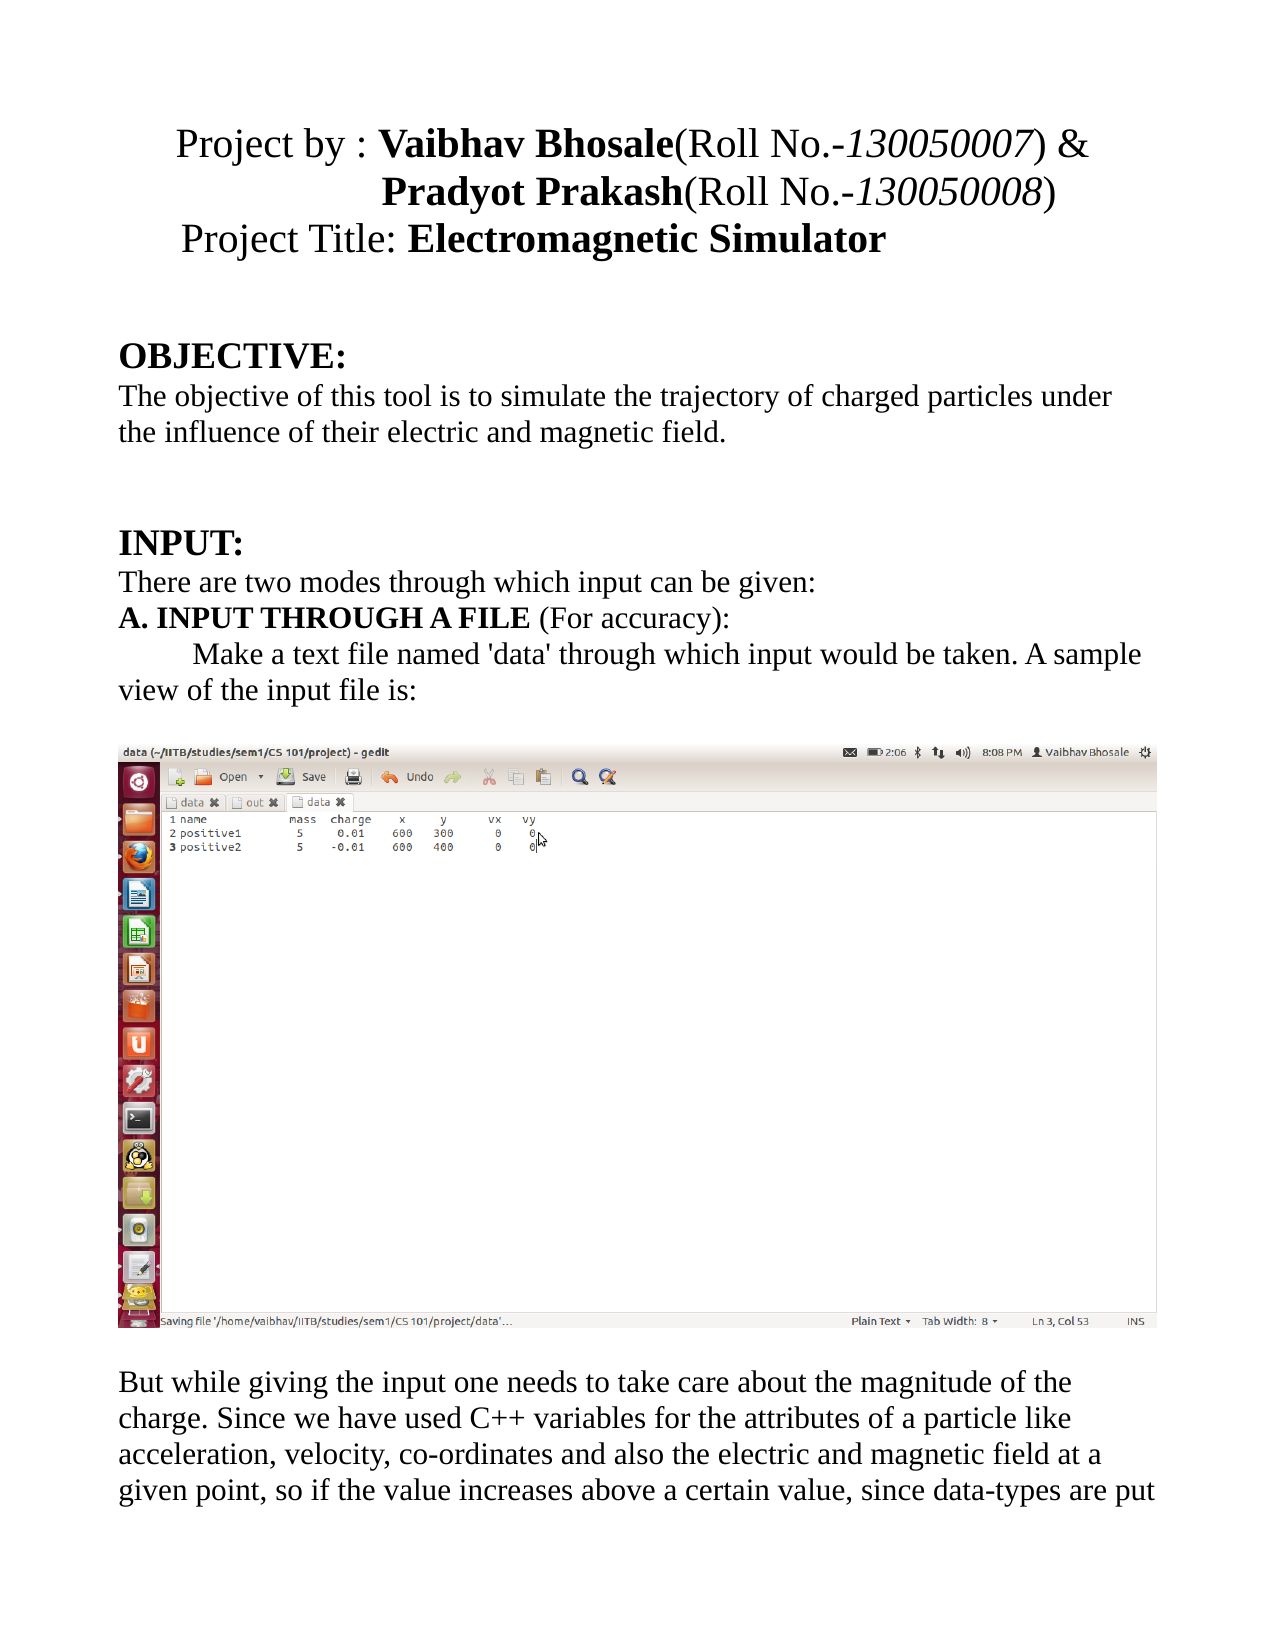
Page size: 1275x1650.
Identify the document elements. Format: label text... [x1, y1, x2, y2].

text The objective of this tool is to simulate the trajectory of charged particles under the influence of their electric and magnetic field. [118, 377, 1157, 449]
text OBJECTIVE: [118, 334, 1157, 377]
text Project Title: Electromagnetic Simulator [118, 214, 1157, 262]
picture [118, 743, 1157, 1328]
text A. INPUT THROUGH A FILE (For accuracy): [118, 600, 1157, 636]
text Project by : Vaibhav Bhosale(Roll No.-130050007) & [118, 118, 1157, 166]
text Pradyot Prakash(Roll No.-130050008) [118, 166, 1157, 214]
text INPUT: There are two modes through which input can be given: [118, 521, 1157, 600]
text Make a text file named 'data' through which input would be taken. A sample view of the input file is: [118, 636, 1157, 707]
text But while giving the input one needs to take care about the magnitude of the charge. Since we have used C++ variables for the attributes of a particle like acceleration, velocity, co-ordinates and also the electric and magnetic field at a given point, so if the value increases above a certain value, since data-types are put [118, 1363, 1157, 1507]
